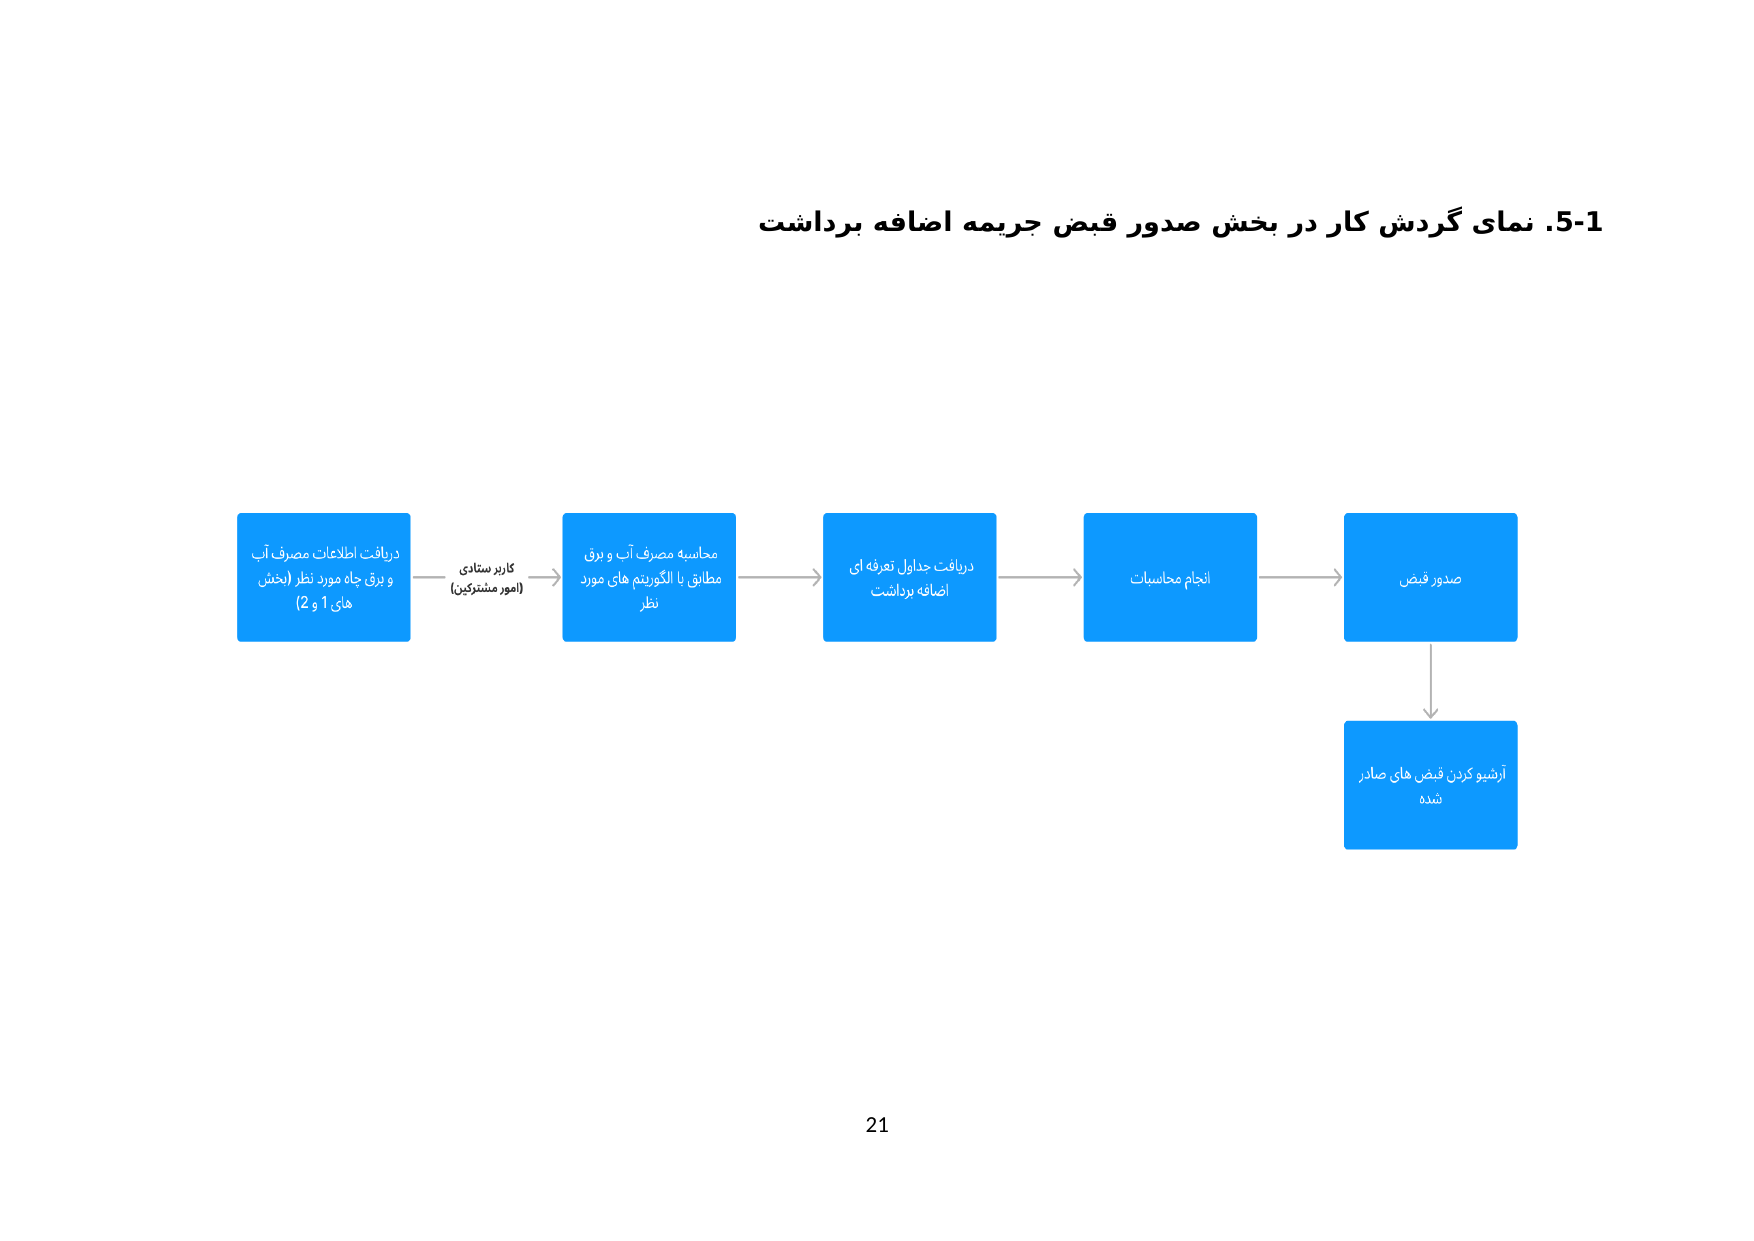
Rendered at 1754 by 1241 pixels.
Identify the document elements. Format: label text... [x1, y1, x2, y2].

text 5-1. نمای گردش کار در بخش صدور قبض جریمه اضافه برداشت [150, 206, 1604, 238]
picture [186, 407, 1604, 955]
